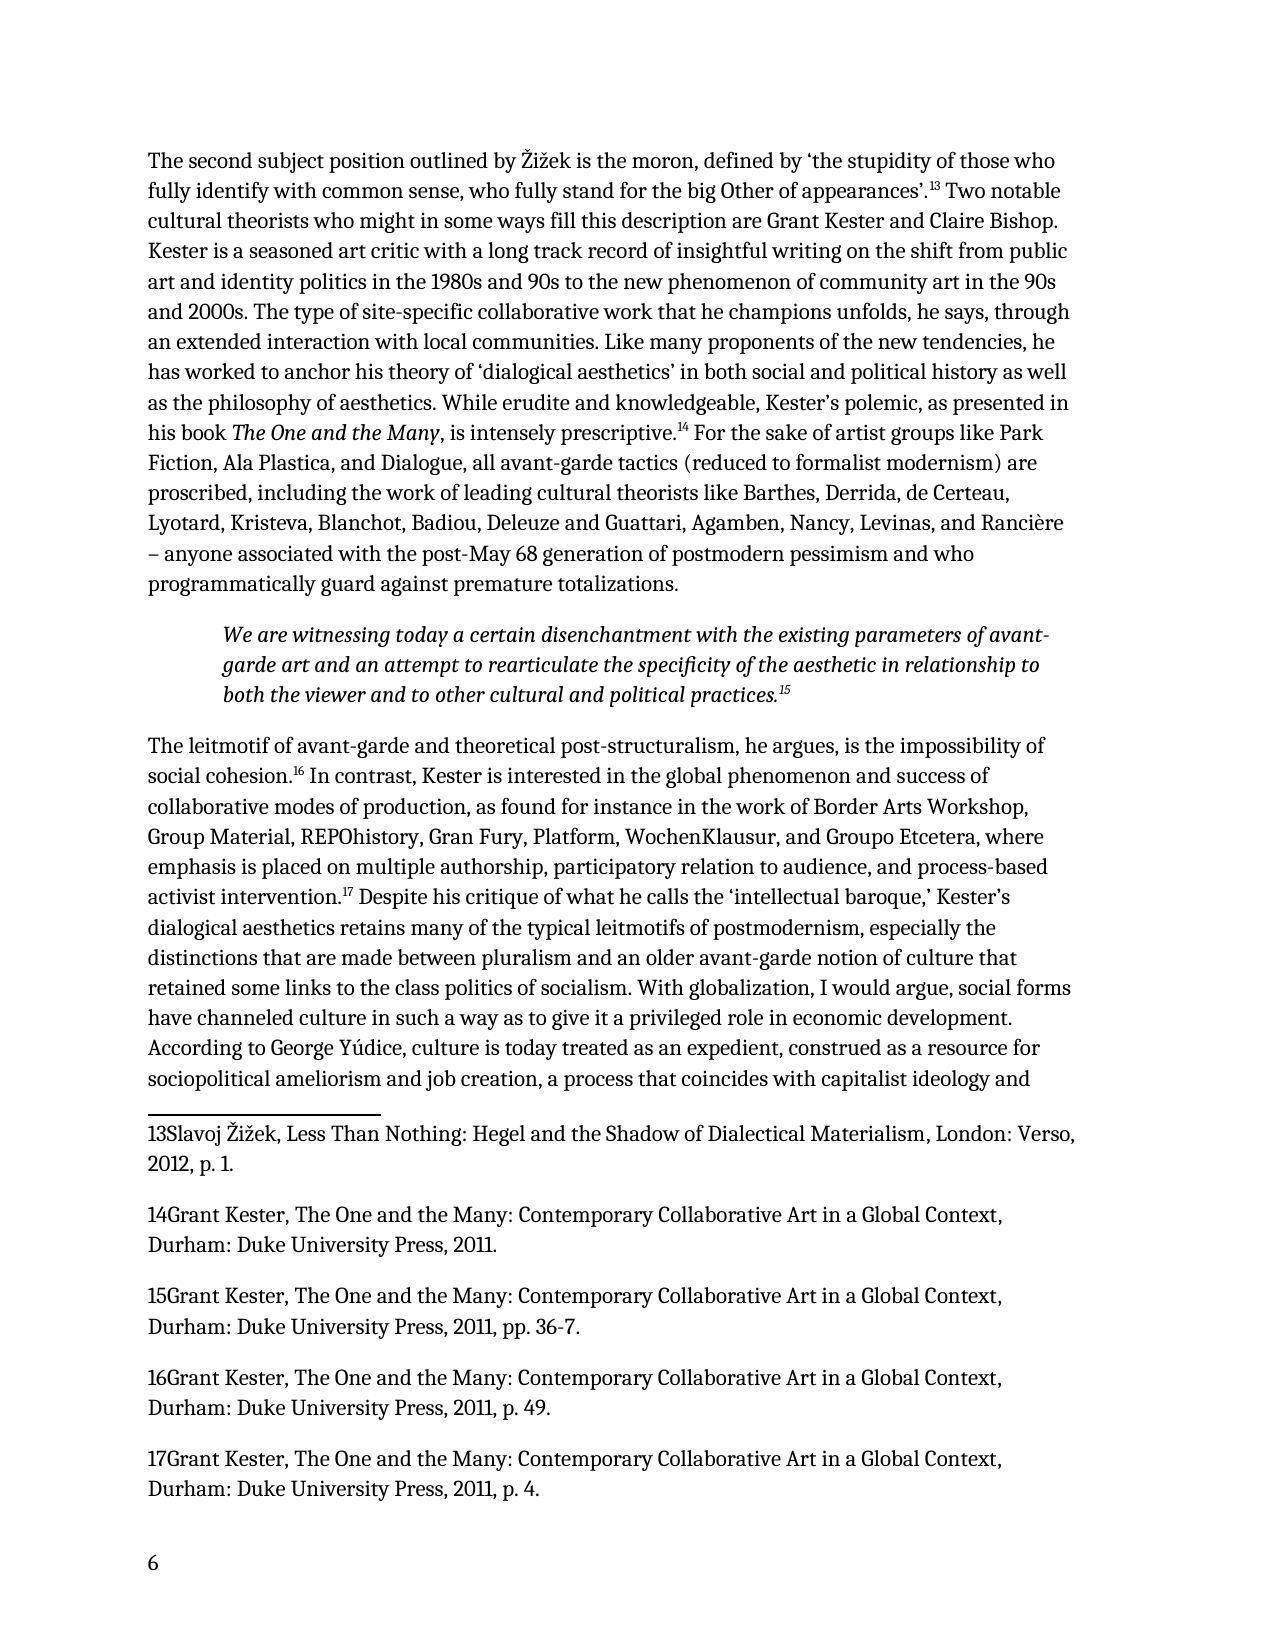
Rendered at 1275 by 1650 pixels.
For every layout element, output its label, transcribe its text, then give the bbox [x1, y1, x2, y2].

text Slavoj Žižek, Less Than Nothing: Hegel and the Shadow of Dialectical Materialism, London: Verso, 2012, p. 1. [148, 1121, 1078, 1177]
text The leitmotif of avant-garde and theoretical post-structuralism, he argues, is the impossibility of social cohesion. In contrast, Kester is interested in the global phenomenon and success of collaborative modes of production, as found for instance in the work of Border Arts Workshop, Group Material, REPOhistory, Gran Fury, Platform, WochenKlausur, and Groupo Etcetera, where emphasis is placed on multiple authorship, participatory relation to audience, and process-based activist intervention. Despite his critique of what he calls the ‘intellectual baroque,’ Kester’s dialogical aesthetics retains many of the typical leitmotifs of postmodernism, especially the distinctions that are made between pluralism and an older avant-garde notion of culture that retained some links to the class politics of socialism. With globalization, I would argue, social forms have channeled culture in such a way as to give it a privileged role in economic development. According to George Yúdice, culture is today treated as an expedient, construed as a resource for sociopolitical ameliorism and job creation, a process that coincides with capitalist ideology and [148, 733, 1078, 1092]
text Grant Kester, The One and the Many: Contemporary Collaborative Art in a Global Context, Durham: Duke University Press, 2011, p. 4. [148, 1446, 1078, 1502]
text Grant Kester, The One and the Many: Contemporary Collaborative Art in a Global Context, Durham: Duke University Press, 2011. [148, 1202, 1078, 1258]
text We are witnessing today a certain disenchantment with the existing parameters of avant-garde art and an attempt to rearticulate the specificity of the aesthetic in relationship to both the viewer and to other cultural and political practices. [223, 622, 1078, 708]
text Grant Kester, The One and the Many: Contemporary Collaborative Art in a Global Context, Durham: Duke University Press, 2011, pp. 36-7. [148, 1283, 1078, 1340]
text Grant Kester, The One and the Many: Contemporary Collaborative Art in a Global Context, Durham: Duke University Press, 2011, p. 49. [148, 1364, 1078, 1421]
text The second subject position outlined by Žižek is the moron, defined by ‘the stupidity of those who fully identify with common sense, who fully stand for the big Other of appearances’. Two notable cultural theorists who might in some ways fill this description are Grant Kester and Claire Bishop. Kester is a seasoned art critic with a long track record of insightful writing on the shift from public art and identity politics in the 1980s and 90s to the new phenomenon of community art in the 90s and 2000s. The type of site-specific collaborative work that he champions unfolds, he says, through an extended interaction with local communities. Like many proponents of the new tendencies, he has worked to anchor his theory of ‘dialogical aesthetics’ in both social and political history as well as the philosophy of aesthetics. While erudite and knowledgeable, Kester’s polemic, as presented in his book The One and the Many, is intensely prescriptive. For the sake of artist groups like Park Fiction, Ala Plastica, and Dialogue, all avant-garde tactics (reduced to formalist modernism) are proscribed, including the work of leading cultural theorists like Barthes, Derrida, de Certeau, Lyotard, Kristeva, Blanchot, Badiou, Deleuze and Guattari, Agamben, Nancy, Levinas, and Rancière – anyone associated with the post-May 68 generation of postmodern pessimism and who programmatically guard against premature totalizations. [148, 148, 1078, 597]
